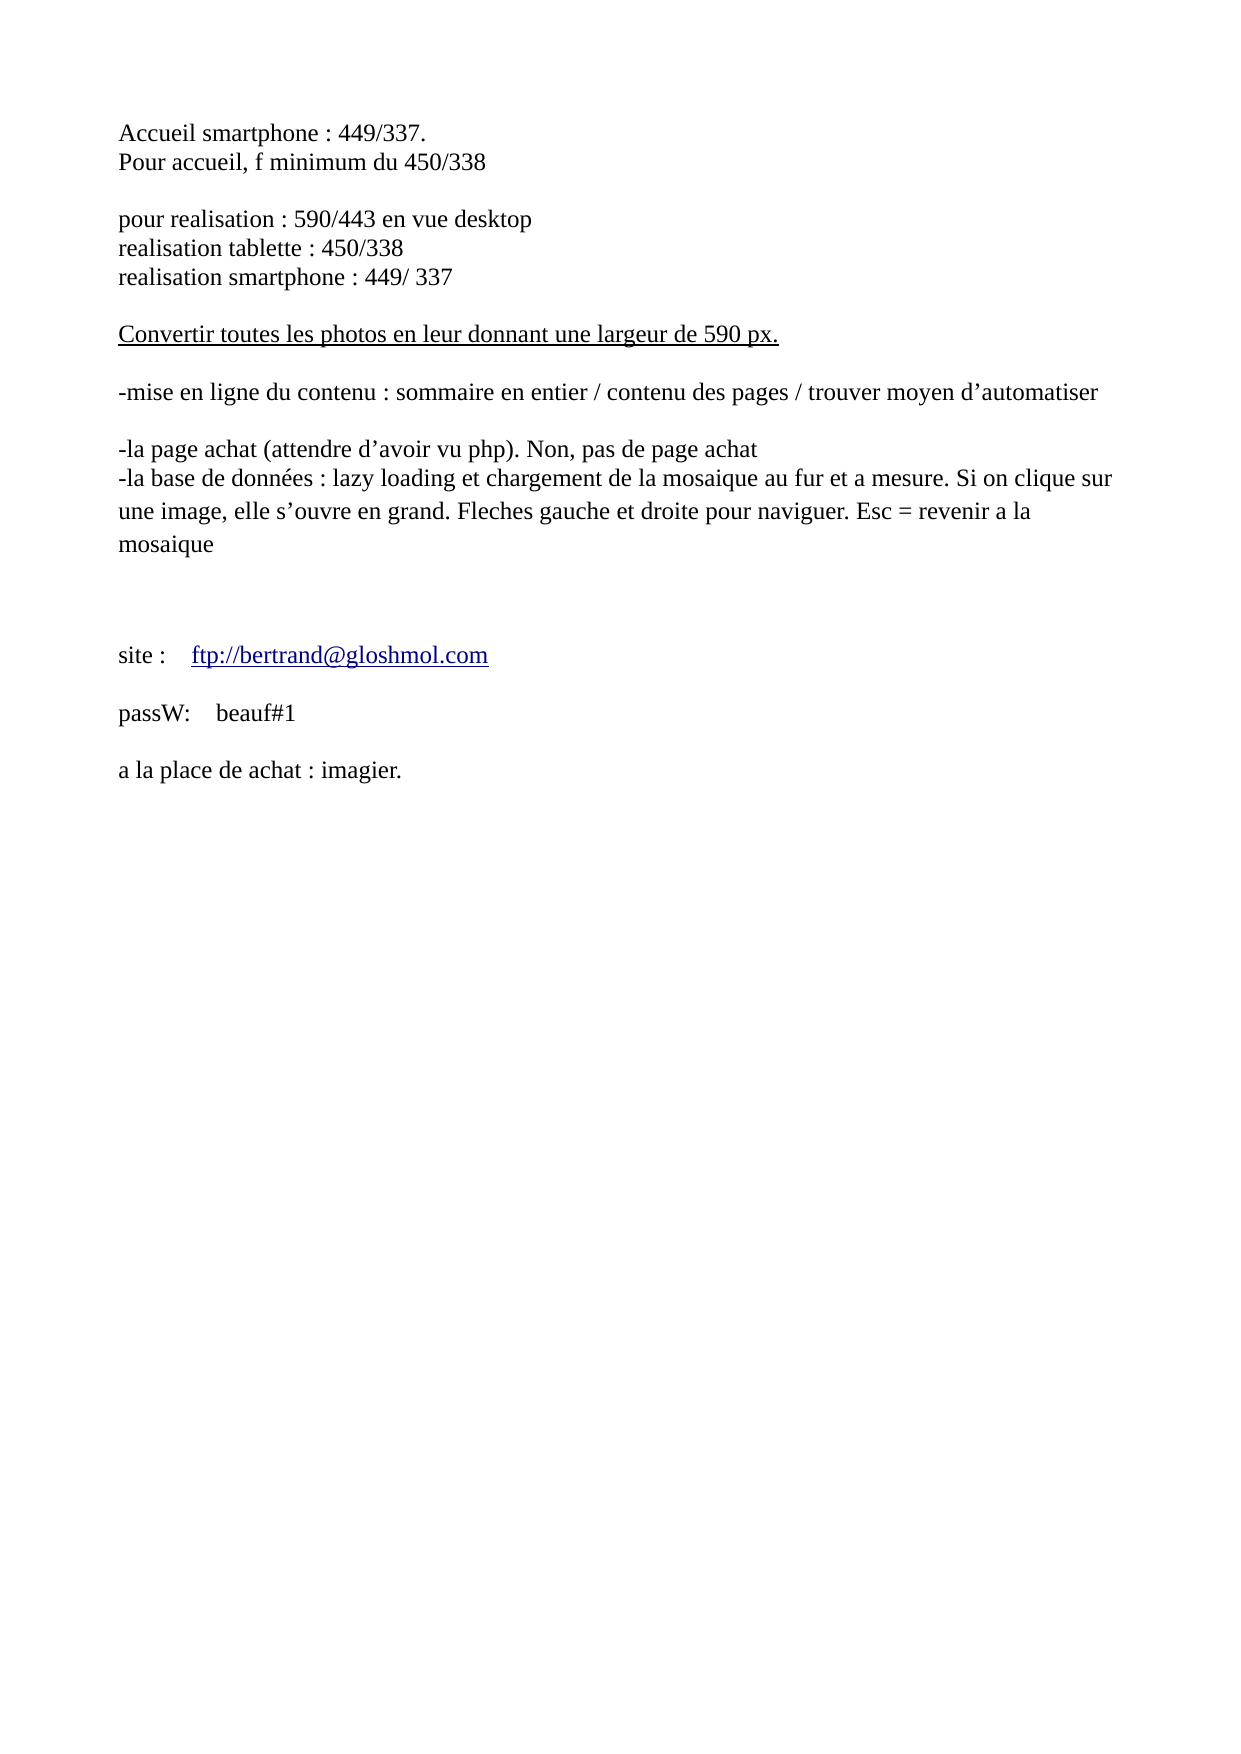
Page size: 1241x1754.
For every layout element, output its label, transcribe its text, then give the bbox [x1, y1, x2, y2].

text realisation smartphone : 449/ 337 [118, 262, 1122, 291]
text realisation tablette : 450/338 [118, 233, 1122, 262]
text Accueil smartphone : 449/337. [118, 118, 1122, 147]
text site : ftp://bertrand@gloshmol.com passW: beauf#1 [118, 641, 1122, 727]
text a la place de achat : imagier. [118, 756, 1122, 784]
text Convertir toutes les photos en leur donnant une largeur de 590 px. [118, 319, 1122, 348]
text -la base de données : lazy loading et chargement de la mosaique au fur et a mesure. Si on clique sur une image, elle s’ouvre en grand. Fleches gauche et droite pour naviguer. Esc = revenir a la mosaique [118, 463, 1122, 558]
text pour realisation : 590/443 en vue desktop [118, 204, 1122, 233]
text -mise en ligne du contenu : sommaire en entier / contenu des pages / trouver moyen d’automatiser [118, 377, 1122, 406]
text Pour accueil, f minimum du 450/338 [118, 147, 1122, 176]
text -la page achat (attendre d’avoir vu php). Non, pas de page achat [118, 434, 1122, 463]
